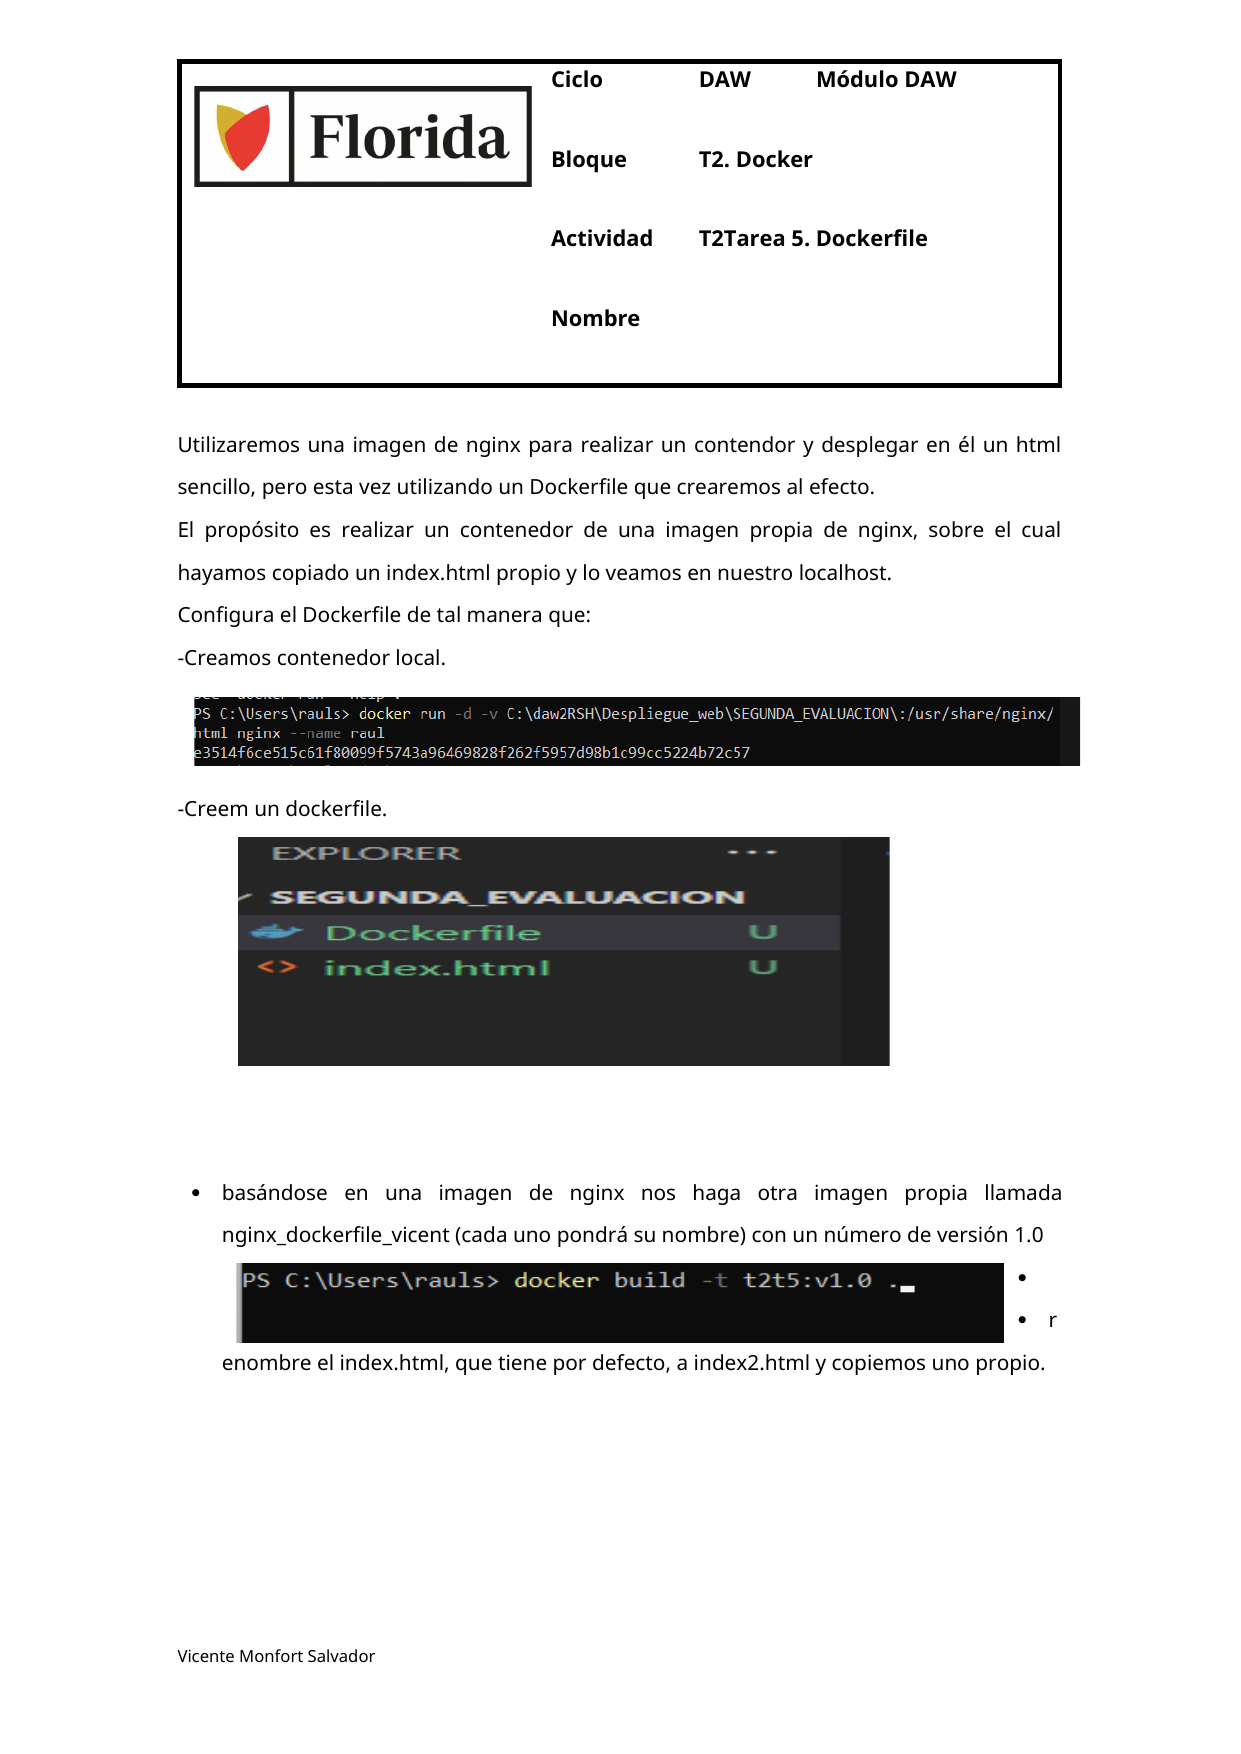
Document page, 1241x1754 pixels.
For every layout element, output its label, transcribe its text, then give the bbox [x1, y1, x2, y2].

list El propósito es realizar un contenedor de una imagen propia de nginx, sobre el cual hayamos copiado un index.html propio y lo veamos en nuestro localhost. [177, 515, 1063, 586]
list renombre el index.html, que tiene por defecto, a index2.html y copiemos uno propio. [192, 1306, 1063, 1377]
list Utilizaremos una imagen de nginx para realizar un contendor y desplegar en él un html sencillo, pero esta vez utilizando un Dockerfile que crearemos al efecto. [177, 430, 1063, 501]
list basándose en una imagen de nginx nos haga otra imagen propia llamada nginx_dockerfile_vicent (cada uno pondrá su nombre) con un número de versión 1.0 [192, 1178, 1063, 1249]
picture [194, 697, 1081, 766]
list -Creem un dockerfile. [177, 686, 1063, 823]
picture [236, 1263, 1004, 1343]
picture [194, 86, 532, 187]
picture [238, 837, 890, 1066]
list -Creamos contenedor local. [177, 643, 1063, 671]
list Configura el Dockerfile de tal manera que: [177, 600, 1063, 629]
